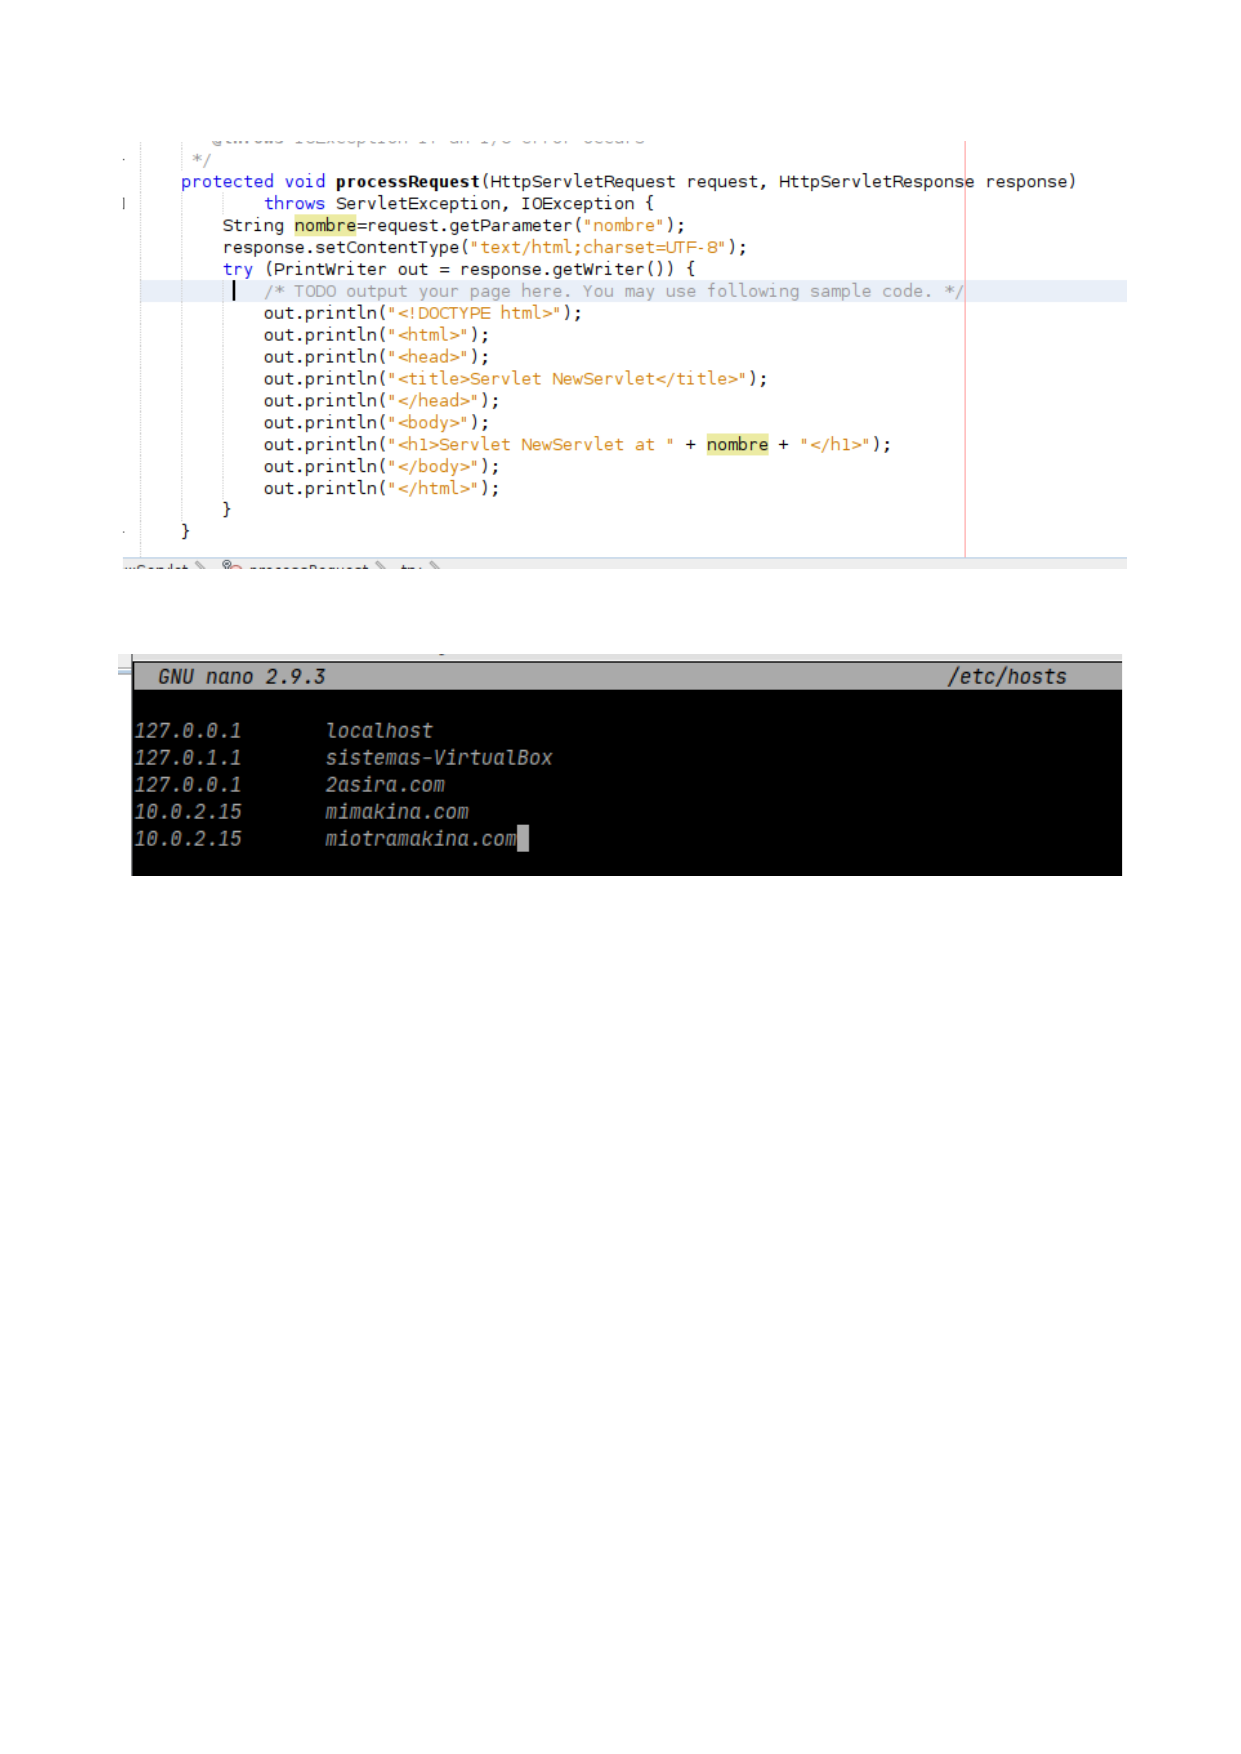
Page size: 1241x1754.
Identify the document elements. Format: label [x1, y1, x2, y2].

picture [118, 654, 1123, 876]
picture [122, 141, 1127, 569]
